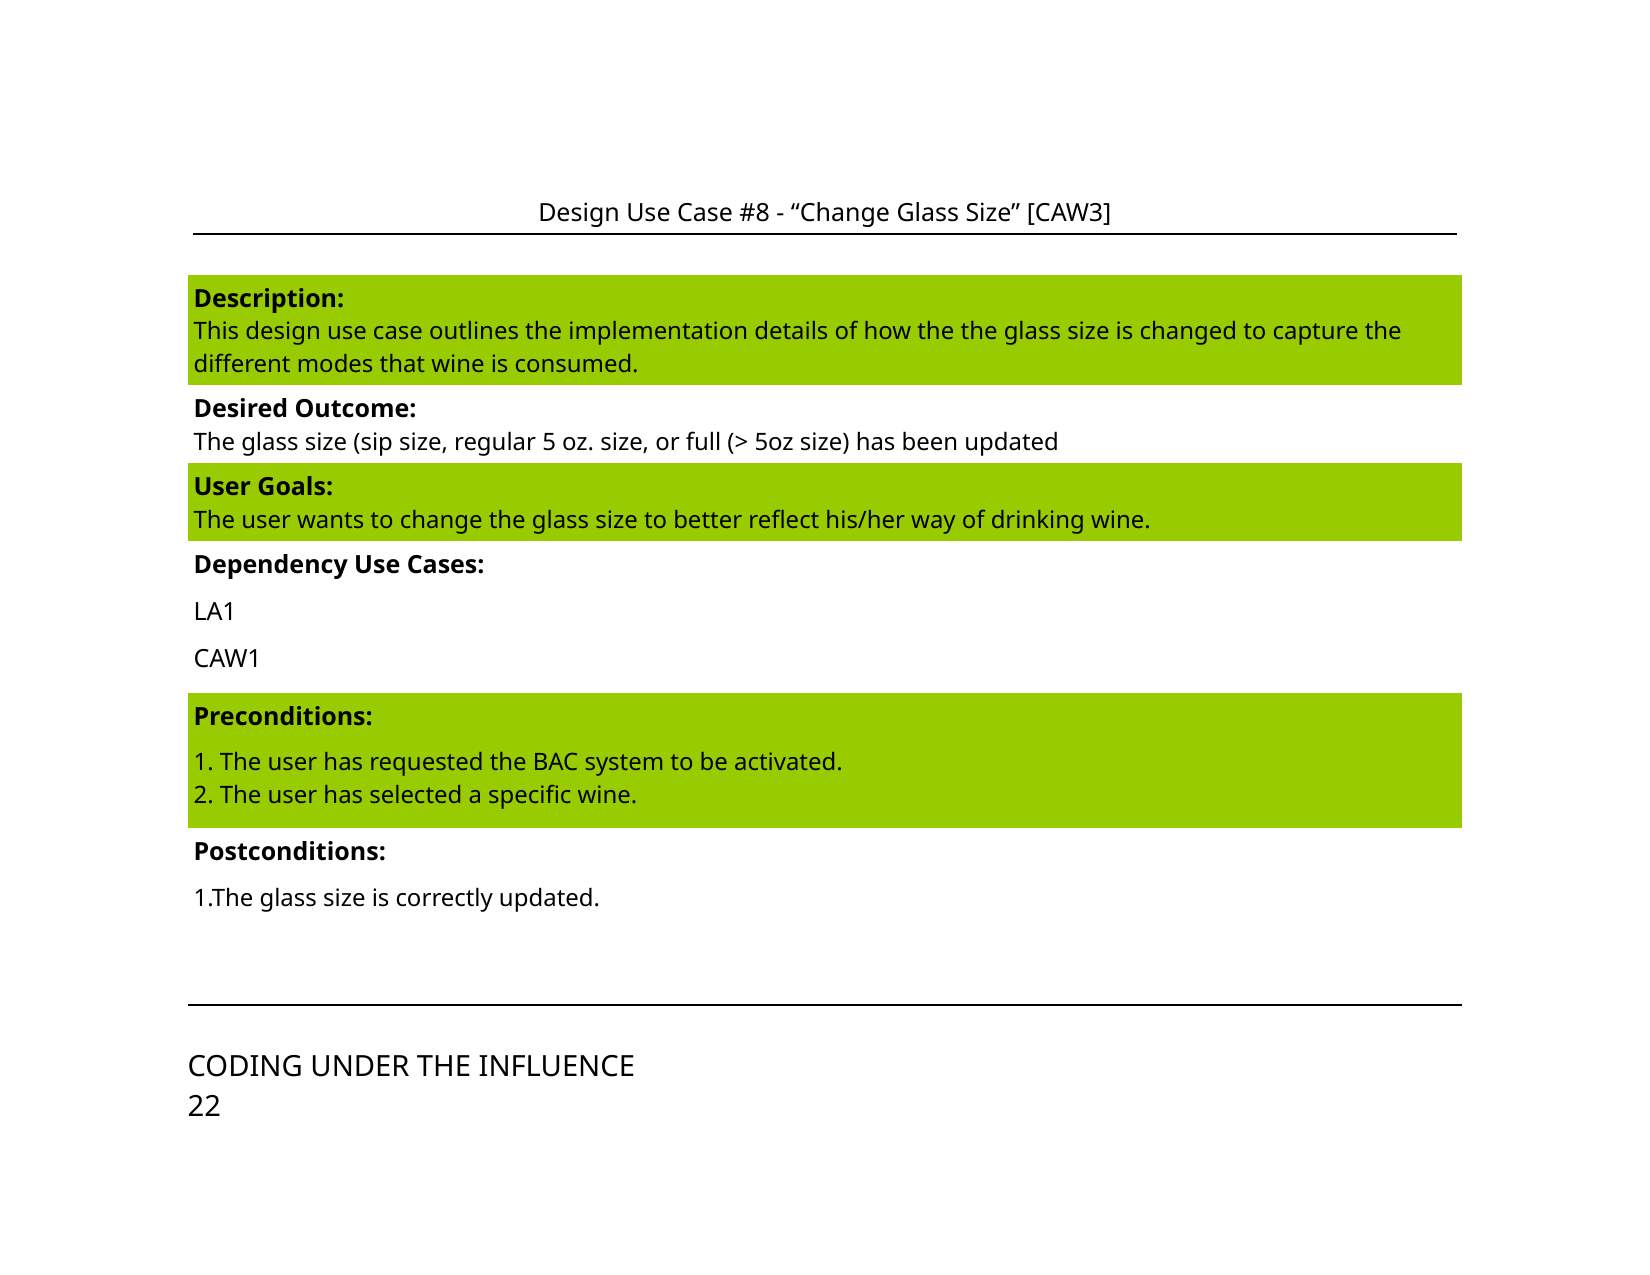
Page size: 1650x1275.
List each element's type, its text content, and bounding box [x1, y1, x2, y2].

table_header Design Use Case #8 - “Change Glass Size” [CAW3] [188, 184, 1462, 274]
table_cell User Goals: The user wants to change the glass size to better reflect his/her way of drinking wine. [188, 463, 1462, 541]
table_cell Desired Outcome: The glass size (sip size, regular 5 oz. size, or full (> 5oz size) has been updated [188, 385, 1462, 463]
table_cell Postconditions: 1.The glass size is correctly updated. [188, 828, 1462, 919]
table_cell Preconditions: 1. The user has requested the BAC system to be activated. 2. The user has selected a specific wine. [188, 693, 1462, 828]
table_cell Description: This design use case outlines the implementation details of how the the glass size is changed to capture the different modes that wine is consumed. [188, 275, 1462, 385]
table_cell Dependency Use Cases: LA1 CAW1 [188, 541, 1462, 693]
